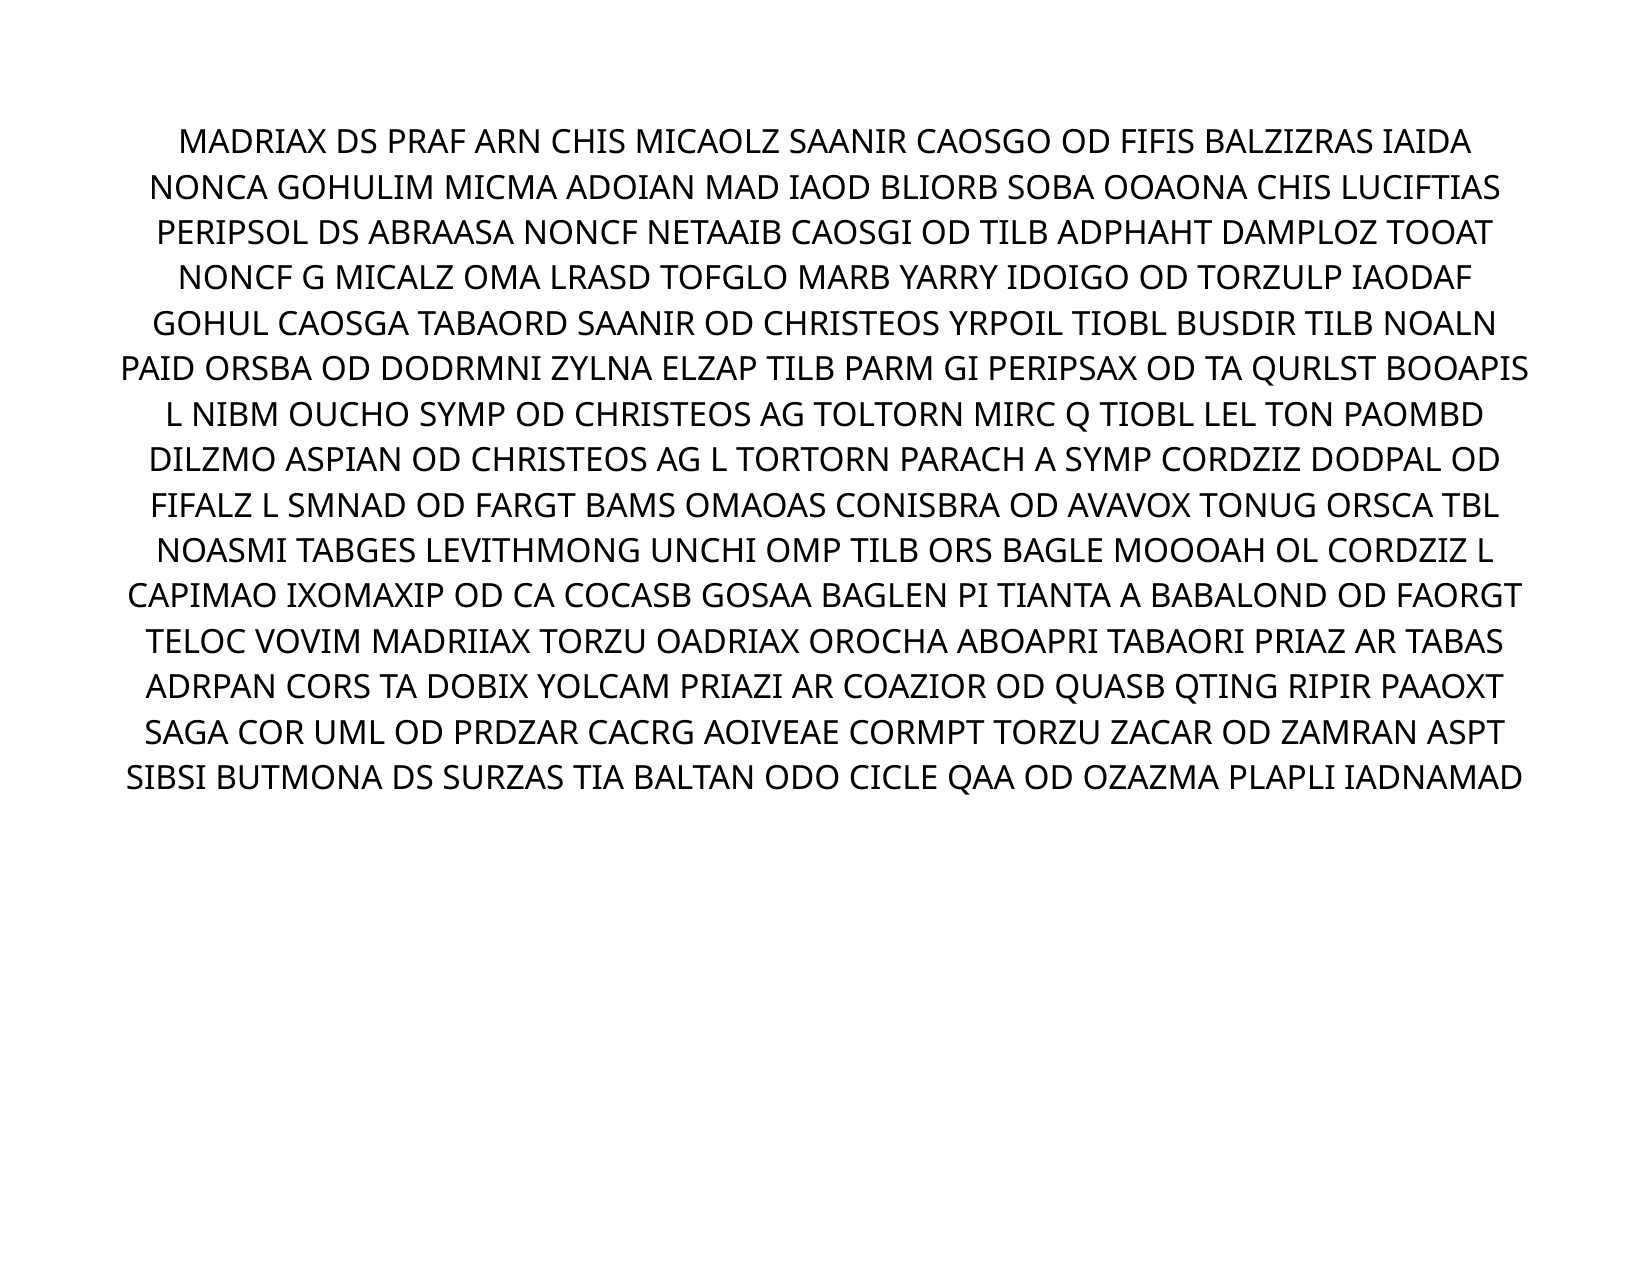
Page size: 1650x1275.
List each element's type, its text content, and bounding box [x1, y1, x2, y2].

text MADRIAX DS PRAF ARN CHIS MICAOLZ SAANIR CAOSGO OD FIFIS BALZIZRAS IAIDA NONCA GOHULIM MICMA ADOIAN MAD IAOD BLIORB SOBA OOAONA CHIS LUCIFTIAS PERIPSOL DS ABRAASA NONCF NETAAIB CAOSGI OD TILB ADPHAHT DAMPLOZ TOOAT NONCF G MICALZ OMA LRASD TOFGLO MARB YARRY IDOIGO OD TORZULP IAODAF GOHUL CAOSGA TABAORD SAANIR OD CHRISTEOS YRPOIL TIOBL BUSDIR TILB NOALN PAID ORSBA OD DODRMNI ZYLNA ELZAP TILB PARM GI PERIPSAX OD TA QURLST BOOAPIS L NIBM OUCHO SYMP OD CHRISTEOS AG TOLTORN MIRC Q TIOBL LEL TON PAOMBD DILZMO ASPIAN OD CHRISTEOS AG L TORTORN PARACH A SYMP CORDZIZ DODPAL OD FIFALZ L SMNAD OD FARGT BAMS OMAOAS CONISBRA OD AVAVOX TONUG ORSCA TBL NOASMI TABGES LEVITHMONG UNCHI OMP TILB ORS BAGLE MOOOAH OL CORDZIZ L CAPIMAO IXOMAXIP OD CA COCASB GOSAA BAGLEN PI TIANTA A BABALOND OD FAORGT TELOC VOVIM MADRIIAX TORZU OADRIAX OROCHA ABOAPRI TABAORI PRIAZ AR TABAS ADRPAN CORS TA DOBIX YOLCAM PRIAZI AR COAZIOR OD QUASB QTING RIPIR PAAOXT SAGA COR UML OD PRDZAR CACRG AOIVEAE CORMPT TORZU ZACAR OD ZAMRAN ASPT SIBSI BUTMONA DS SURZAS TIA BALTAN ODO CICLE QAA OD OZAZMA PLAPLI IADNAMAD [118, 118, 1532, 799]
